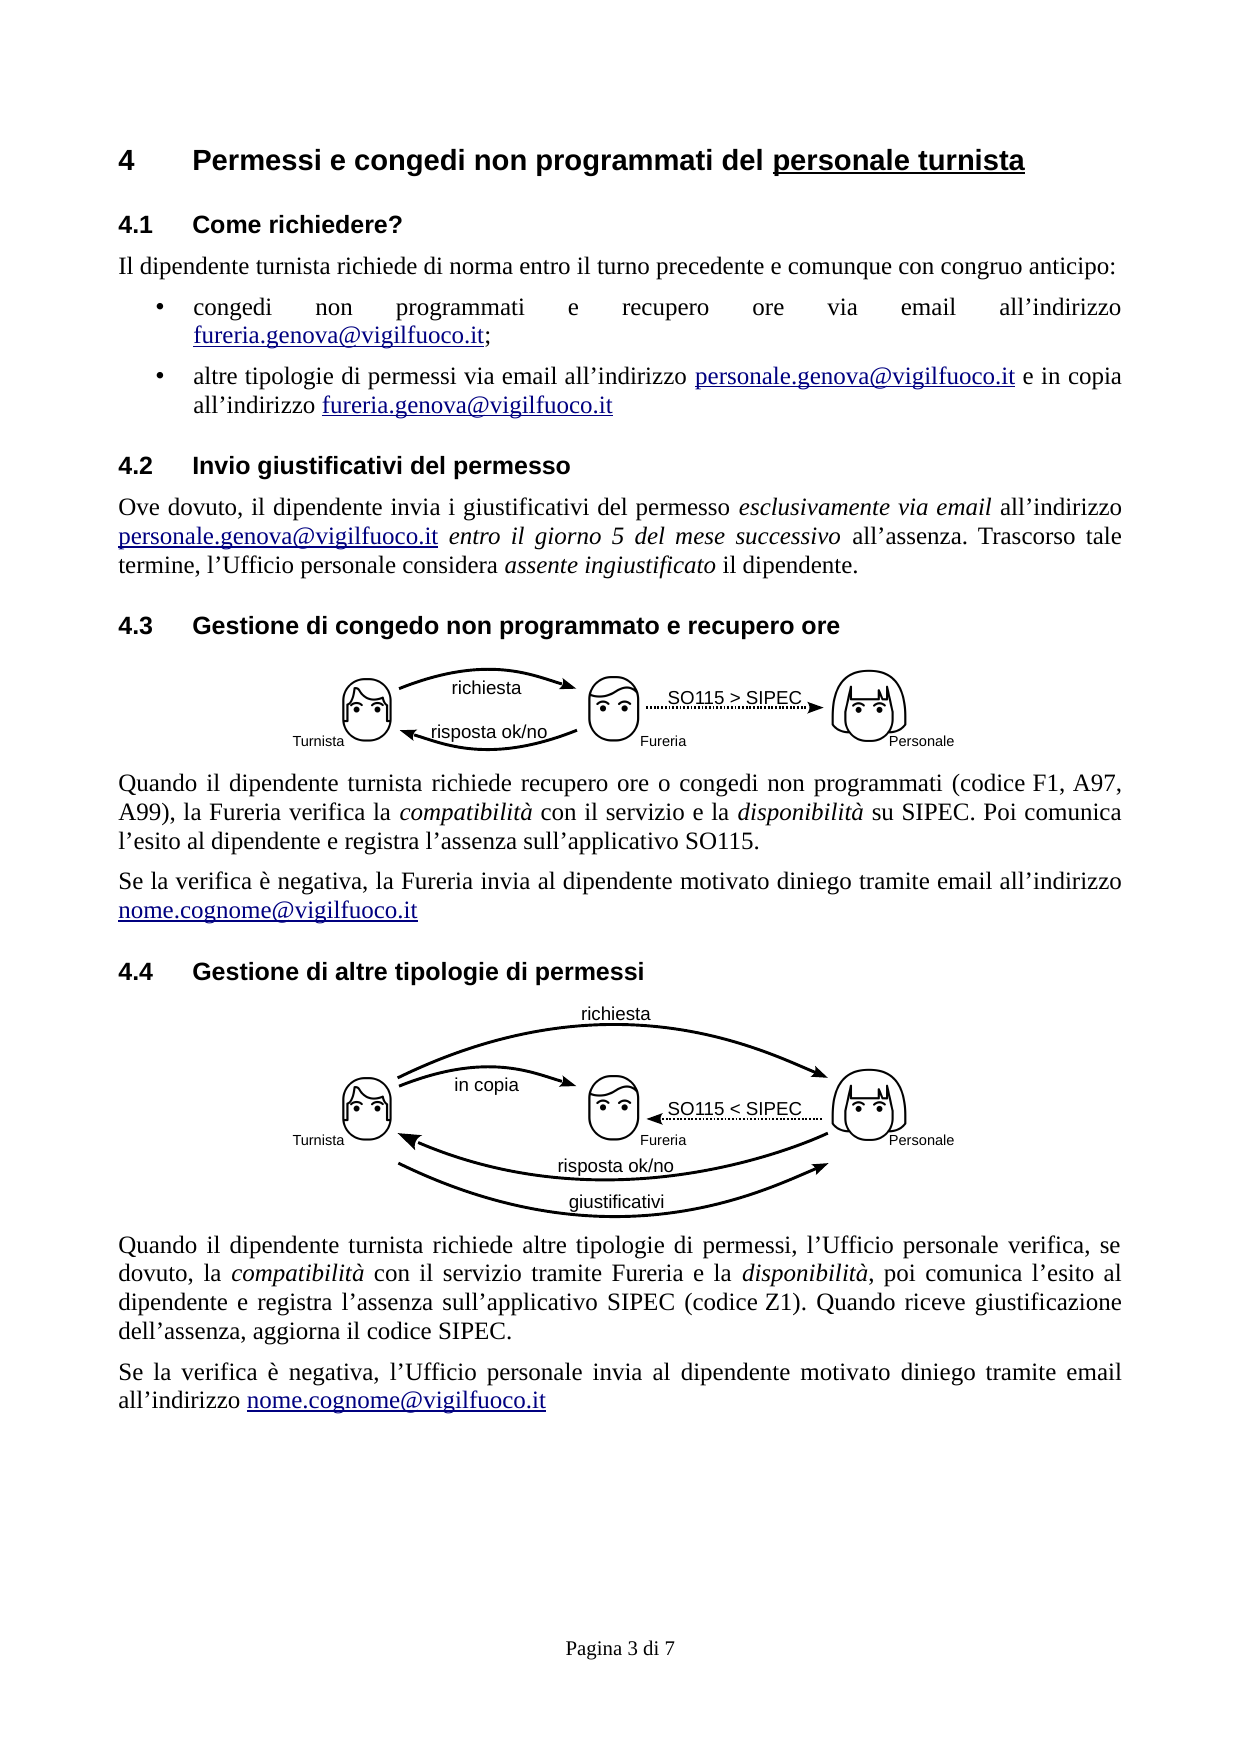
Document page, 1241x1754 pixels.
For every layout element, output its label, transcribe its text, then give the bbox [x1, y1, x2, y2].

subtitle Invio giustificativi del permesso [118, 451, 1122, 480]
subtitle Gestione di altre tipologie di permessi [118, 957, 1122, 985]
text Se la verifica è negativa, l’Ufficio personale invia al dipendente motivato diniego tramite email all’indirizzo nome.cognome@vigilfuoco.it [118, 1357, 1122, 1414]
list congedi non programmati e recupero ore via email all’indirizzo fureria.genova@vigilfuoco.it; [156, 292, 1122, 349]
picture [813, 1051, 938, 1147]
picture [556, 653, 685, 744]
subtitle Permessi e congedi non programmati del personale turnista [118, 143, 1122, 177]
subtitle Come richiedere? [118, 210, 1122, 239]
text Se la verifica è negativa, la Fureria invia al dipendente motivato diniego tramite email all’indirizzo nome.cognome@vigilfuoco.it [118, 866, 1122, 924]
subtitle Gestione di congedo non programmato e recupero ore [118, 611, 1122, 640]
text Ove dovuto, il dipendente invia i giustificativi del permesso esclusivamente via email all’indirizzo personale.genova@vigilfuoco.it entro il giorno 5 del mese successivo all’assenza. Trascorso tale termine, l’Ufficio personale considera assente ingiustificato il dipendente. [118, 492, 1122, 579]
picture [556, 1053, 685, 1143]
text Quando il dipendente turnista richiede recupero ore o congedi non programmati (codice F1, A97, A99), la Fureria verifica la compatibilità con il servizio e la disponibilità su SIPEC. Poi comunica l’esito al dipendente e registra l’assenza sull’applicativo SO115. [118, 768, 1122, 855]
text Il dipendente turnista richiede di norma entro il turno precedente e comunque con congruo anticipo: [118, 251, 1122, 280]
picture [311, 656, 436, 751]
list altre tipologie di permessi via email all’indirizzo personale.genova@vigilfuoco.it e in copia all’indirizzo fureria.genova@vigilfuoco.it [156, 361, 1122, 418]
text Quando il dipendente turnista richiede altre tipologie di permessi, l’Ufficio personale verifica, se dovuto, la compatibilità con il servizio tramite Fureria e la disponibilità, poi comunica l’esito al dipendente e registra l’assenza sull’applicativo SIPEC (codice Z1). Quando riceve giustificazione dell’assenza, aggiorna il codice SIPEC. [118, 1230, 1122, 1345]
picture [813, 652, 938, 748]
picture [311, 1055, 436, 1151]
